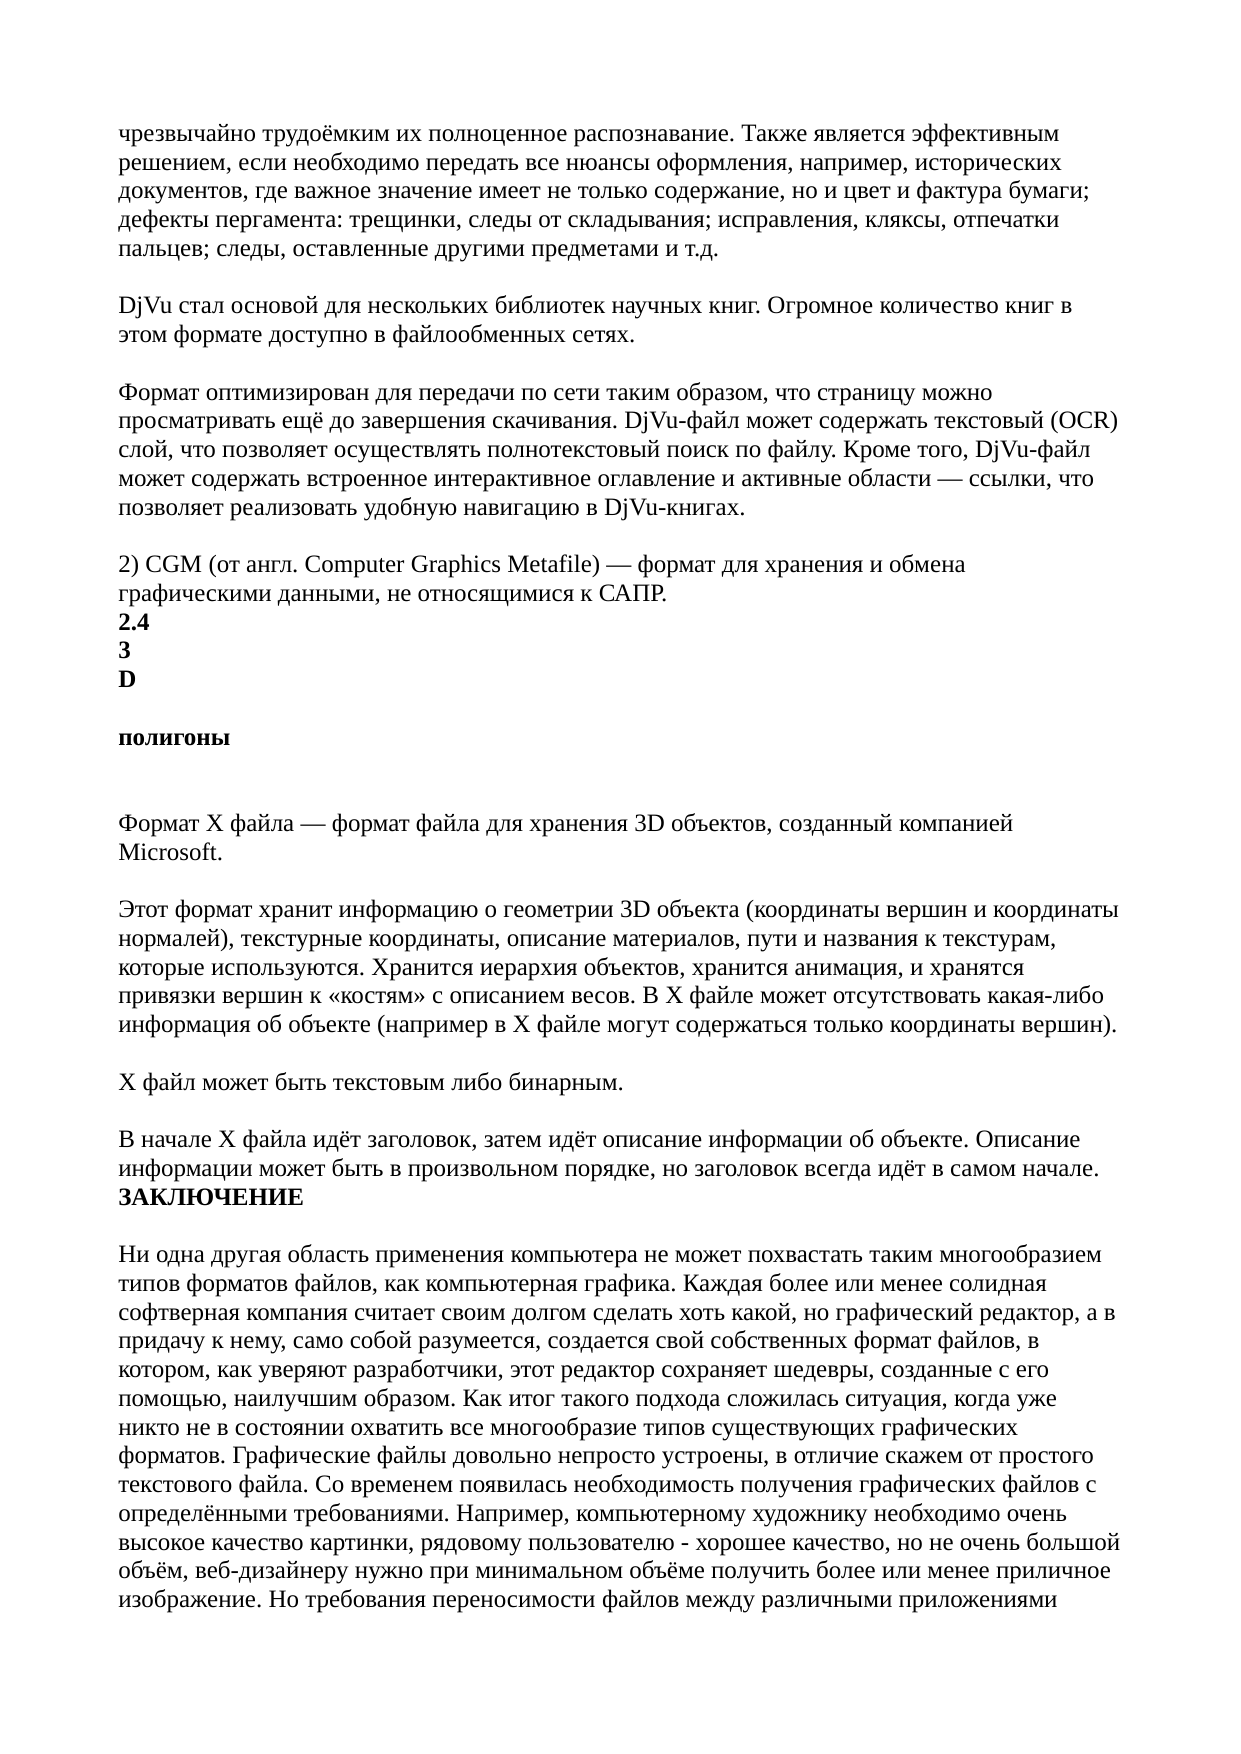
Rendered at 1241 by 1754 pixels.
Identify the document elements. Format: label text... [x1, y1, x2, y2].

text чрезвычайно трудоёмким их полноценное распознавание. Также является эффективным решением, если необходимо передать все нюансы оформления, например, исторических документов, где важное значение имеет не только содержание, но и цвет и фактура бумаги; дефекты пергамента: трещинки, следы от складывания; исправления, кляксы, отпечатки пальцев; следы, оставленные другими предметами и т.д. DjVu стал основой для нескольких библиотек научных книг. Огромное количество книг в этом формате доступно в файлообменных сетях. Формат оптимизирован для передачи по сети таким образом, что страницу можно просматривать ещё до завершения скачивания. DjVu-файл может содержать текстовый (OCR) слой, что позволяет осуществлять полнотекстовый поиск по файлу. Кроме того, DjVu-файл может содержать встроенное интерактивное оглавление и активные области — ссылки, что позволяет реализовать удобную навигацию в DjVu-книгах. 2) CGM (от англ. Computer Graphics Metafile) — формат для хранения и обмена графическими данными, не относящимися к САПР. 2.4 3 D полигоны Формат X файла — формат файла для хранения 3D объектов, созданный компанией Microsoft. Этот формат хранит информацию о геометрии 3D объекта (координаты вершин и координаты нормалей), текстурные координаты, описание материалов, пути и названия к текстурам, которые используются. Хранится иерархия объектов, хранится анимация, и хранятся привязки вершин к «костям» с описанием весов. В X файле может отсутствовать какая-либо информация об объекте (например в X файле могут содержаться только координаты вершин). X файл может быть текстовым либо бинарным. В начале X файла идёт заголовок, затем идёт описание информации об объекте. Описание информации может быть в произвольном порядке, но заголовок всегда идёт в самом начале. ЗАКЛЮЧЕНИЕ Ни одна другая область применения компьютера не может похвастать таким многообразием типов форматов файлов, как компьютерная графика. Каждая более или менее солидная софтверная компания считает своим долгом сделать хоть какой, но графический редактор, а в придачу к нему, само собой разумеется, создается свой собственных формат файлов, в котором, как уверяют разработчики, этот редактор сохраняет шедевры, созданные с его помощью, наилучшим образом. Как итог такого подхода сложилась ситуация, когда уже никто не в состоянии охватить все многообразие типов существующих графических форматов. Графические файлы довольно непросто устроены, в отличие скажем от простого текстового файла. Со временем появилась необходимость получения графических файлов с определёнными требованиями. Например, компьютерному художнику необходимо очень высокое качество картинки, рядовому пользователю - хорошее качество, но не очень большой объём, веб-дизайнеру нужно при минимальном объёме получить более или менее приличное изображение. Но требования переносимости файлов между различными приложениями [118, 118, 1122, 1613]
